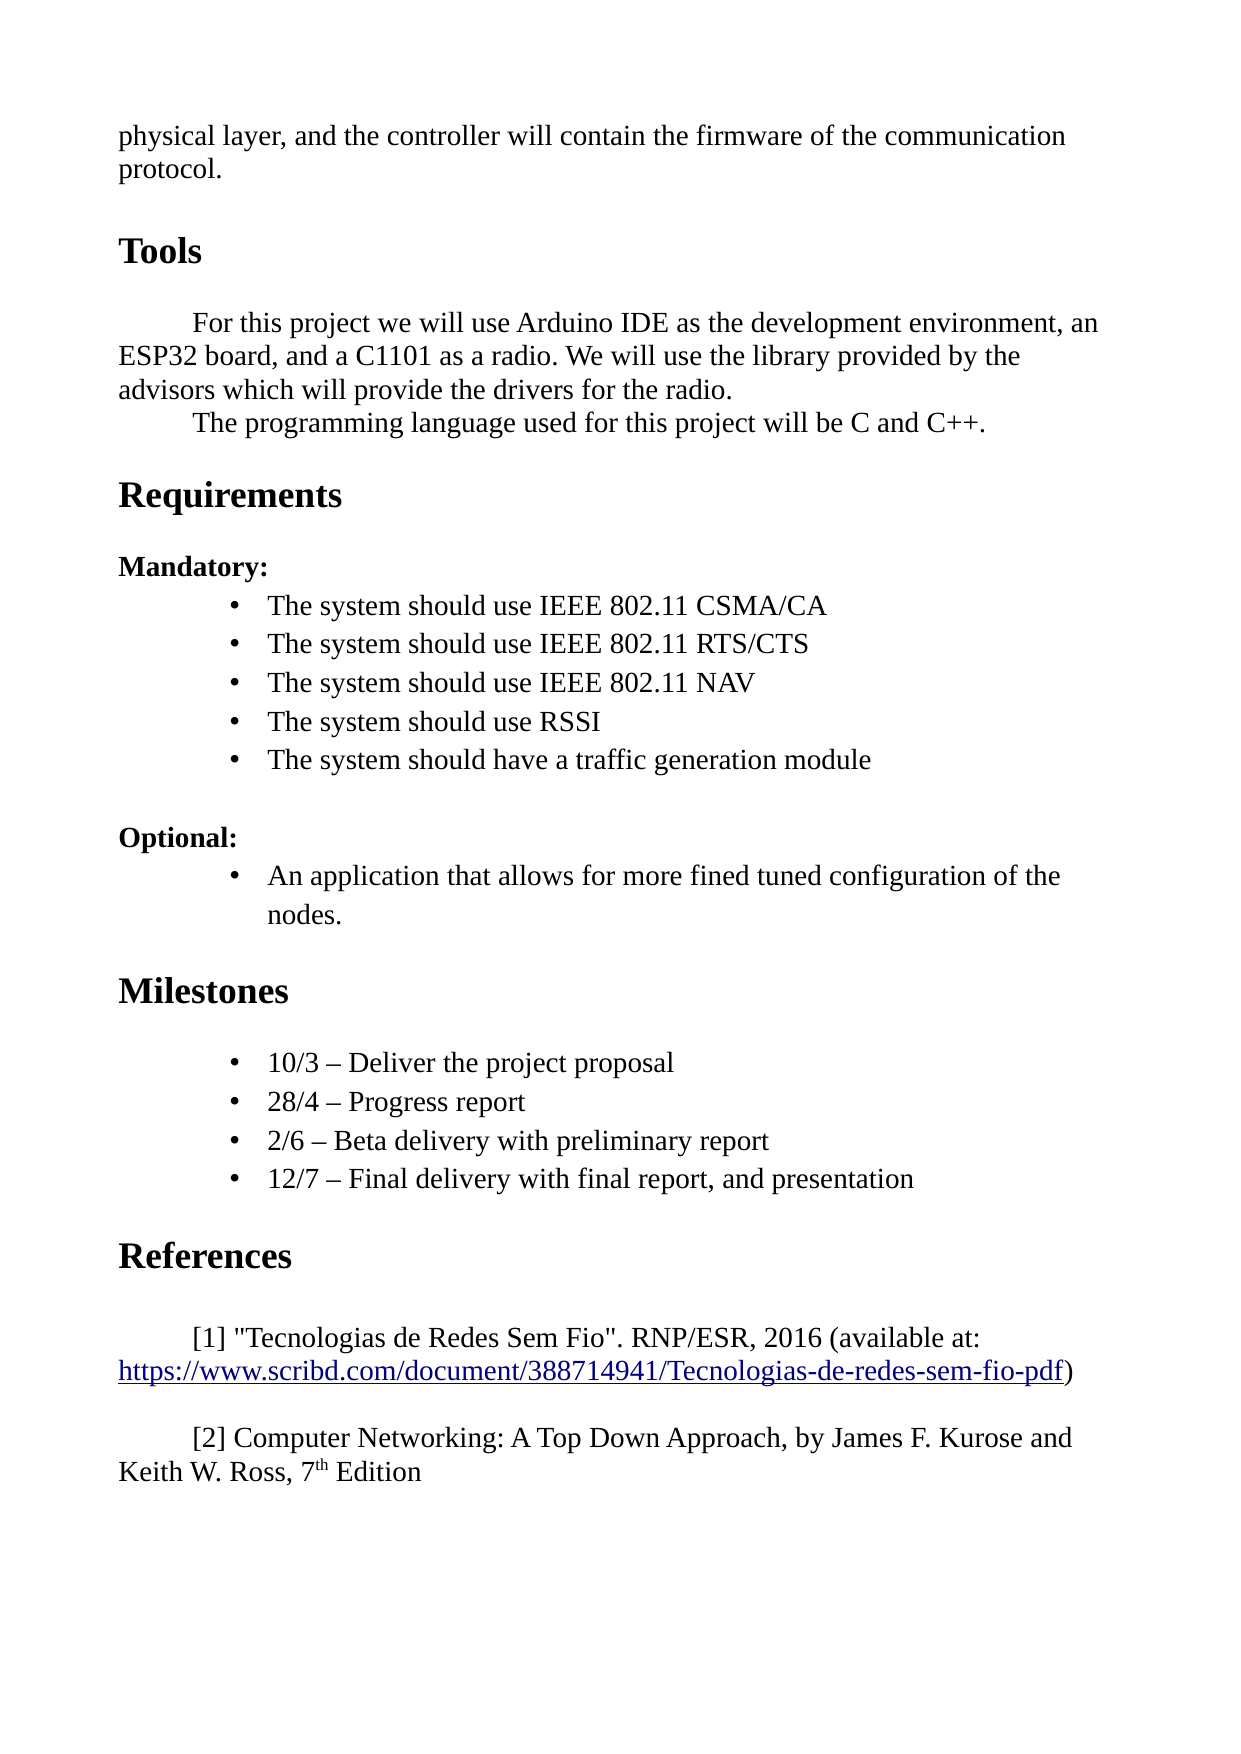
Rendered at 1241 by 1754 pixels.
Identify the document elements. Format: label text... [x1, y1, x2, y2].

list The system should use IEEE 802.11 NAV [229, 665, 1122, 699]
list The system should use IEEE 802.11 RTS/CTS [229, 627, 1122, 660]
text [1] "Tecnologias de Redes Sem Fio". RNP/ESR, 2016 (available at: https://www.scribd.com/document/388714941/Tecnologias-de-redes-sem-fio-pdf) [118, 1320, 1122, 1387]
list The system should use RSSI [229, 704, 1122, 737]
list The system should have a traffic generation module [229, 742, 1122, 776]
text Requirements [118, 473, 1122, 516]
text The programming language used for this project will be C and C++. [118, 406, 1122, 439]
text Mandatory: [118, 549, 1122, 583]
list The system should use IEEE 802.11 CSMA/CA [229, 588, 1122, 622]
list 2/6 – Beta delivery with preliminary report [229, 1123, 1122, 1157]
list An application that allows for more fined tuned configuration of the nodes. [229, 858, 1122, 930]
text Milestones [118, 969, 1122, 1012]
list 10/3 – Deliver the project proposal [229, 1046, 1122, 1079]
text Tools [118, 228, 1122, 271]
list 28/4 – Progress report [229, 1084, 1122, 1118]
text [2] Computer Networking: A Top Down Approach, by James F. Kurose and Keith W. Ross, 7th Edition [118, 1421, 1122, 1488]
text References [118, 1234, 1122, 1277]
text For this project we will use Arduino IDE as the development environment, an ESP32 board, and a C1101 as a radio. We will use the library provided by the advisors which will provide the drivers for the radio. [118, 305, 1122, 406]
text Optional: [118, 820, 1122, 853]
text physical layer, and the controller will contain the firmware of the communication protocol. [118, 118, 1122, 185]
list 12/7 – Final delivery with final report, and presentation [229, 1162, 1122, 1195]
